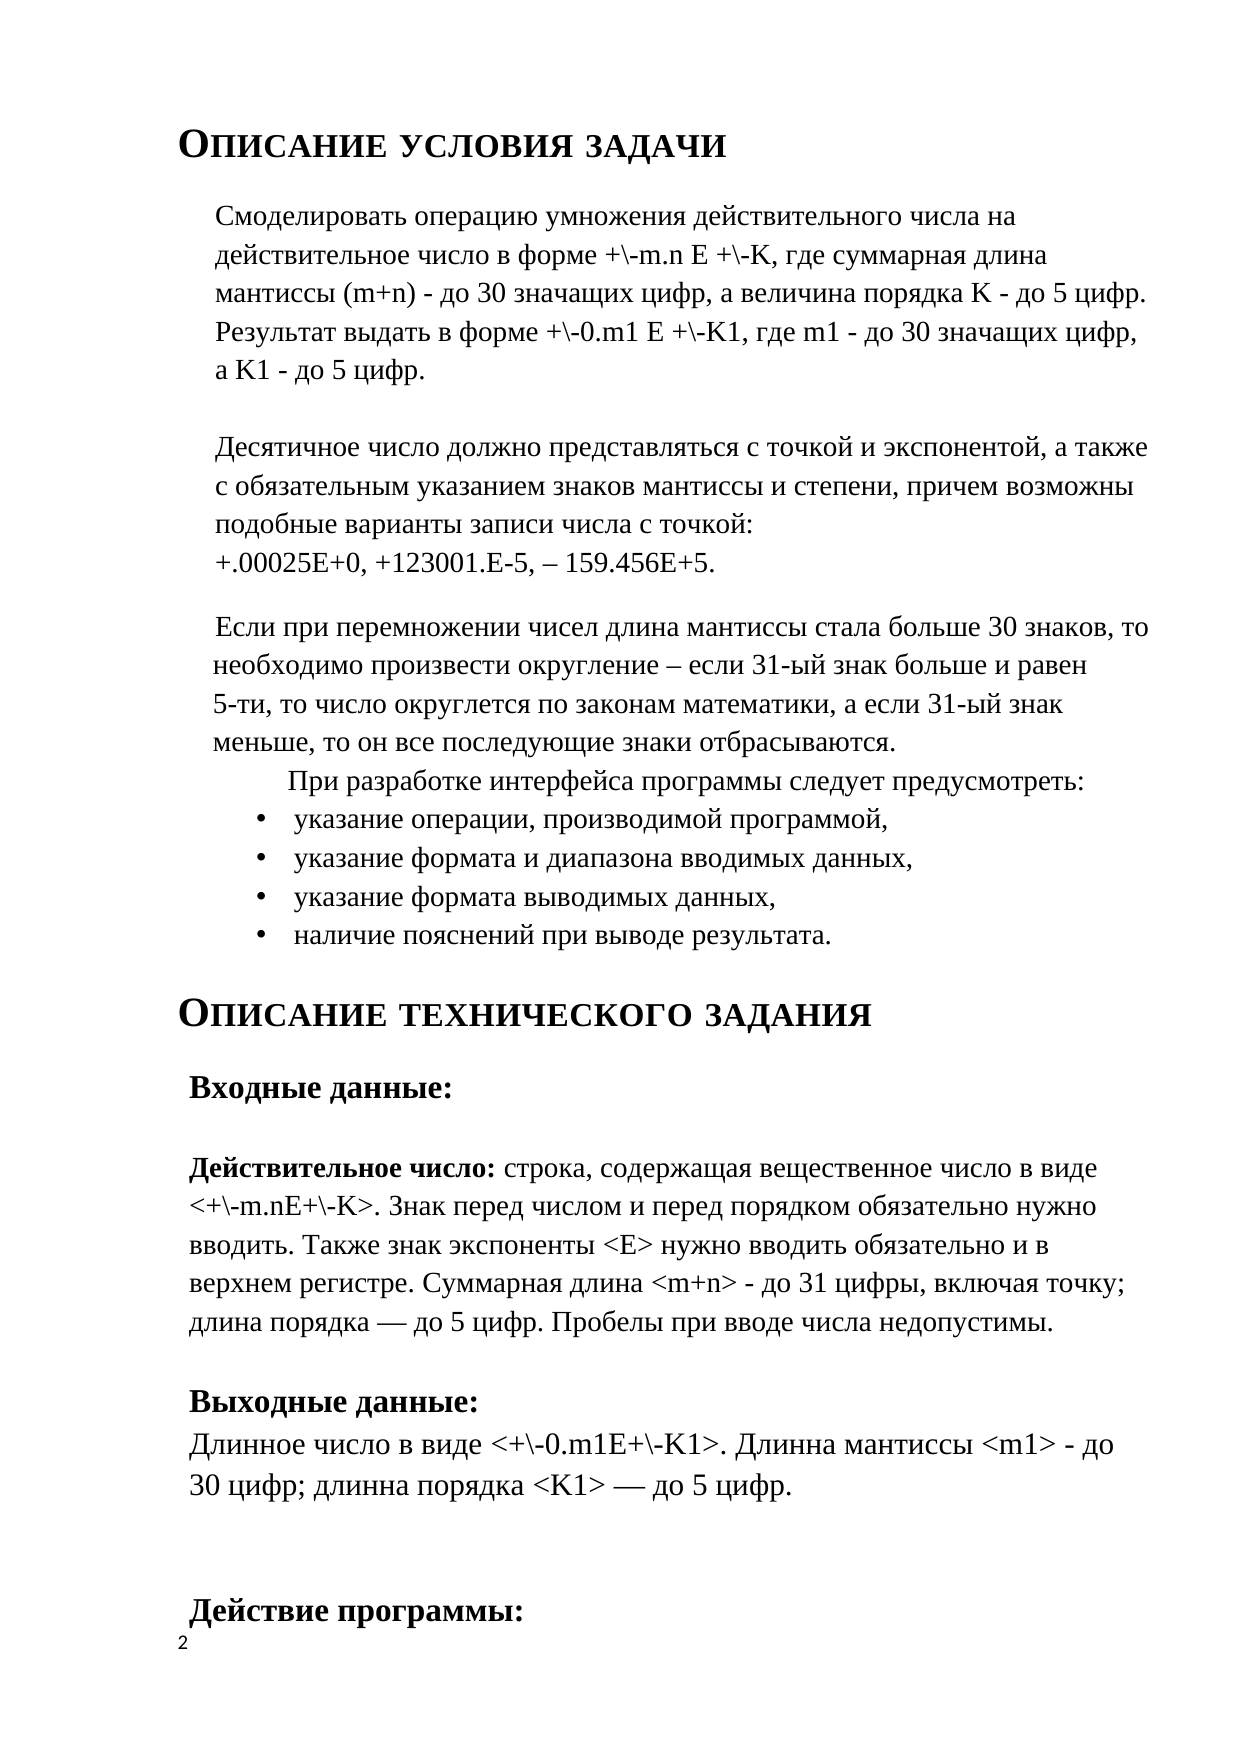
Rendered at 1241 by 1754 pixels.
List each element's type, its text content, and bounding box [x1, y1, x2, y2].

text Если при перемножении чисел длина мантиссы стала больше 30 знаков, то [215, 609, 1152, 642]
list указание операции, производимой программой, [256, 801, 1152, 835]
list Смоделировать операцию умножения действительного числа на действительное число в форме +\-m.n Е +\-K, где суммарная длина мантиссы (m+n) - до 30 значащих цифр, а величина порядка K - до 5 цифр. Результат выдать в форме +\-0.m1 Е +\-K1, где m1 - до 30 значащих цифр, а K1 - до 5 цифр. [215, 198, 1152, 386]
subtitle Описание условия задачи [177, 118, 1152, 166]
text При разработке интерфейса программы следует предусмотреть: [177, 763, 1152, 796]
list указание формата выводимых данных, [256, 879, 1152, 912]
list Входные данные: [189, 1067, 1152, 1106]
list Десятичное число должно представляться с точкой и экспонентой, а также с обязательным указанием знаков мантиссы и степени, причем возможны подобные варианты записи числа с точкой: [215, 429, 1152, 540]
list Действительное число: строка, содержащая вещественное число в виде <+\-m.nE+\-K>. Знак перед числом и перед порядком обязательно нужно вводить. Также знак экспоненты <E> нужно вводить обязательно и в верхнем регистре. Суммарная длина <m+n> - до 31 цифры, включая точку; длина порядка — до 5 цифр. Пробелы при вводе числа недопустимы. [189, 1150, 1152, 1338]
list +.00025E+0, +123001.E-5, – 159.456E+5. [215, 545, 1152, 579]
list указание формата и диапазона вводимых данных, [256, 840, 1152, 874]
list Действие программы: [189, 1590, 1152, 1628]
list Длинное число в виде <+\-0.m1E+\-K1>. Длинна мантиссы <m1> - до 30 цифр; длинна порядка <K1> — до 5 цифр. [189, 1425, 1152, 1502]
subtitle Описание технического задания [177, 987, 1152, 1035]
text необходимо произвести округление – если 31-ый знак больше и равен 5-ти, то число округлется по законам математики, а если 31-ый знак меньше, то он все последующие знаки отбрасываются. [213, 647, 1152, 758]
list наличие пояснений при выводе результата. [256, 917, 1152, 951]
list Выходные данные: [189, 1381, 1152, 1419]
